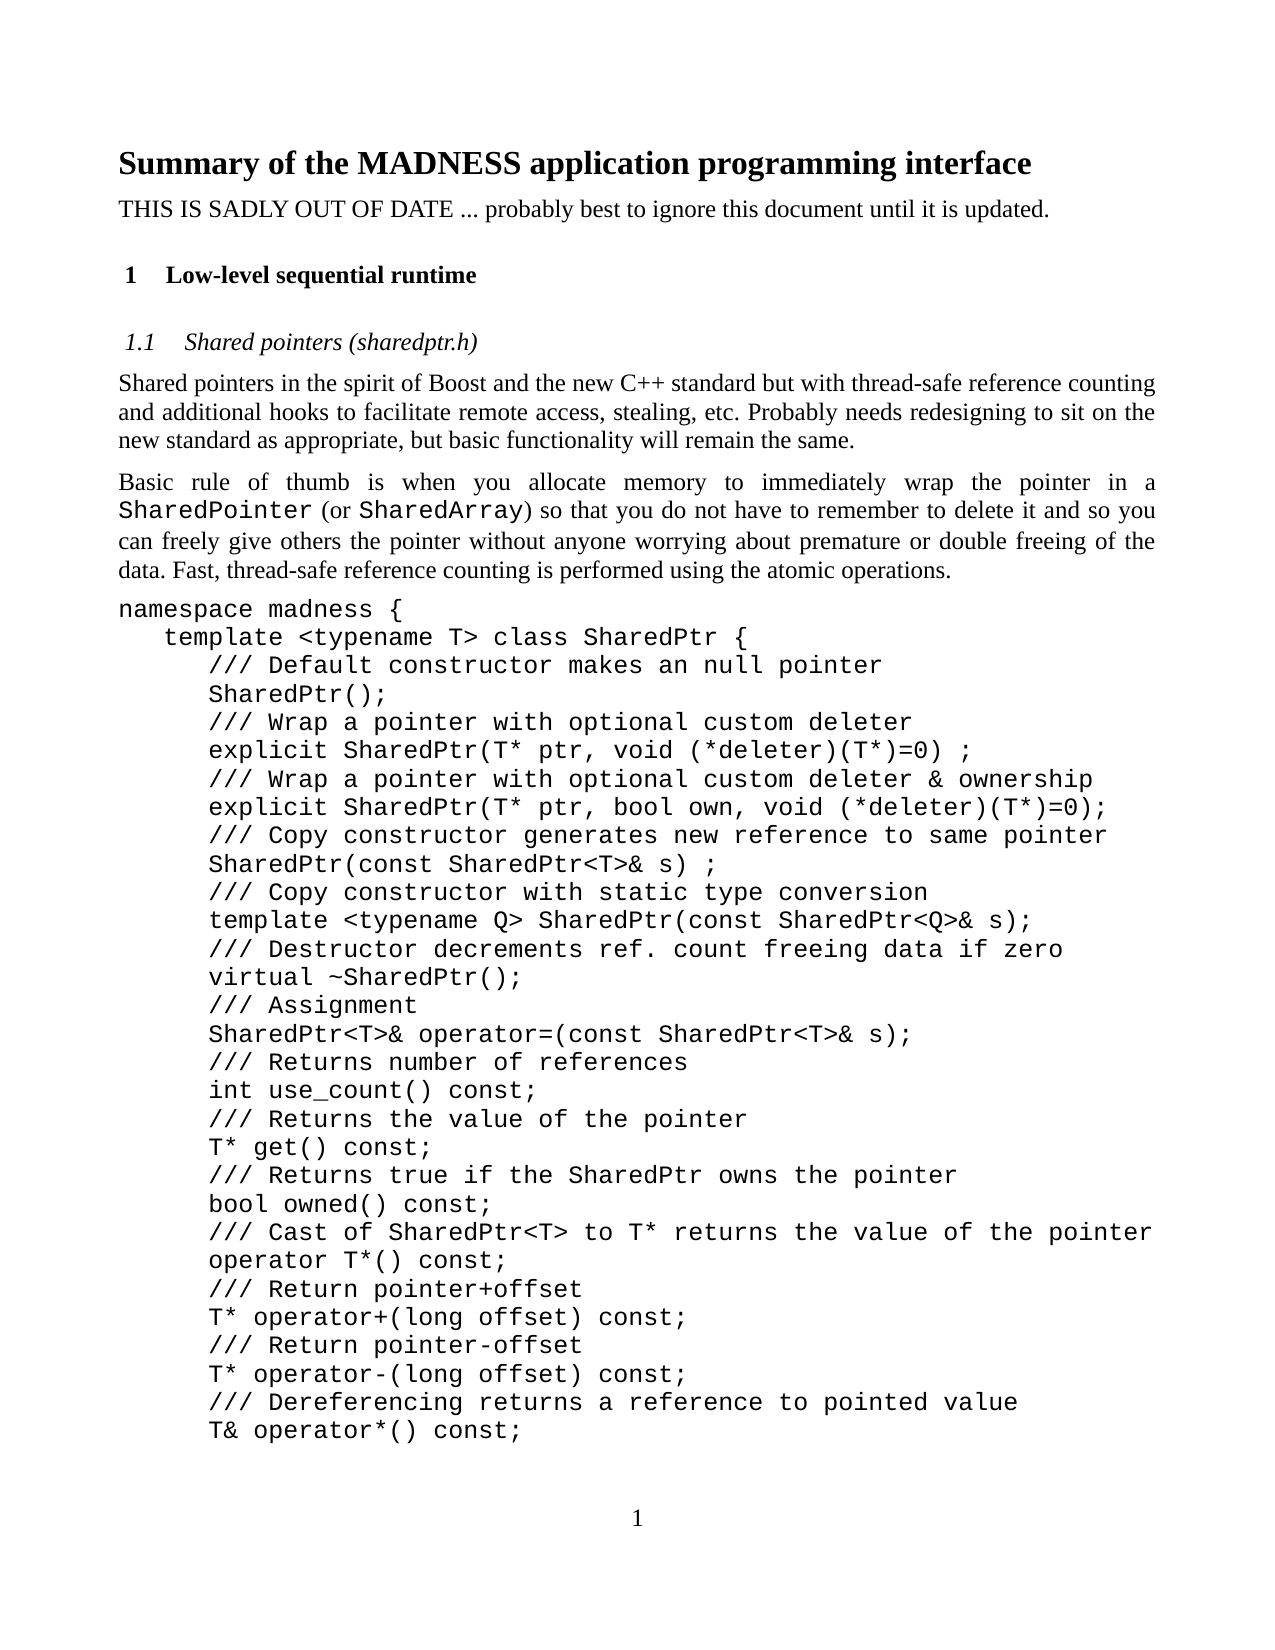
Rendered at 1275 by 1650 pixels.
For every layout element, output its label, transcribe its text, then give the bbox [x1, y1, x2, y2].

text SharedPtr(); [118, 681, 1157, 710]
text /// Wrap a pointer with optional custom deleter [118, 710, 1157, 738]
text THIS IS SADLY OUT OF DATE ... probably best to ignore this document until it is updated. [118, 194, 1157, 223]
text namespace madness { [118, 596, 1157, 625]
subtitle Shared pointers (sharedptr.h) [118, 327, 1157, 356]
text SharedPtr(const SharedPtr<T>& s) ; [118, 851, 1157, 880]
text Shared pointers in the spirit of Boost and the new C++ standard but with thread-safe reference counting and additional hooks to facilitate remote access, stealing, etc. Probably needs redesigning to sit on the new standard as appropriate, but basic functionality will remain the same. [118, 368, 1157, 454]
text /// Default constructor makes an null pointer [118, 653, 1157, 681]
text /// Copy constructor with static type conversion [118, 880, 1157, 908]
text Basic rule of thumb is when you allocate memory to immediately wrap the pointer in a SharedPointer (or SharedArray) so that you do not have to remember to delete it and so you can freely give others the pointer without anyone worrying about premature or double freeing of the data. Fast, thread-safe reference counting is performed using the atomic operations. [118, 467, 1157, 584]
text T* operator+(long offset) const; [118, 1305, 1157, 1333]
text virtual ~SharedPtr(); [118, 965, 1157, 993]
text /// Return pointer+offset [118, 1276, 1157, 1305]
text /// Destructor decrements ref. count freeing data if zero [118, 936, 1157, 965]
text /// Dereferencing returns a reference to pointed value [118, 1390, 1157, 1418]
text T* get() const; [118, 1135, 1157, 1163]
text int use_count() const; [118, 1078, 1157, 1106]
subtitle Summary of the MADNESS application programming interface [118, 143, 1157, 182]
text /// Copy constructor generates new reference to same pointer [118, 823, 1157, 851]
text T& operator*() const; [118, 1418, 1157, 1446]
text /// Cast of SharedPtr<T> to T* returns the value of the pointer [118, 1220, 1157, 1248]
text template <typename Q> SharedPtr(const SharedPtr<Q>& s); [118, 908, 1157, 936]
text /// Return pointer-offset [118, 1333, 1157, 1361]
subtitle Low-level sequential runtime [118, 261, 1157, 289]
text /// Wrap a pointer with optional custom deleter & ownership [118, 766, 1157, 795]
text bool owned() const; [118, 1191, 1157, 1220]
text operator T*() const; [118, 1248, 1157, 1276]
text explicit SharedPtr(T* ptr, bool own, void (*deleter)(T*)=0); [118, 795, 1157, 823]
text /// Assignment [118, 993, 1157, 1021]
text /// Returns true if the SharedPtr owns the pointer [118, 1163, 1157, 1191]
text template <typename T> class SharedPtr { [118, 625, 1157, 653]
text /// Returns number of references [118, 1050, 1157, 1078]
text /// Returns the value of the pointer [118, 1106, 1157, 1135]
text SharedPtr<T>& operator=(const SharedPtr<T>& s); [118, 1021, 1157, 1050]
text T* operator-(long offset) const; [118, 1361, 1157, 1390]
text explicit SharedPtr(T* ptr, void (*deleter)(T*)=0) ; [118, 738, 1157, 766]
